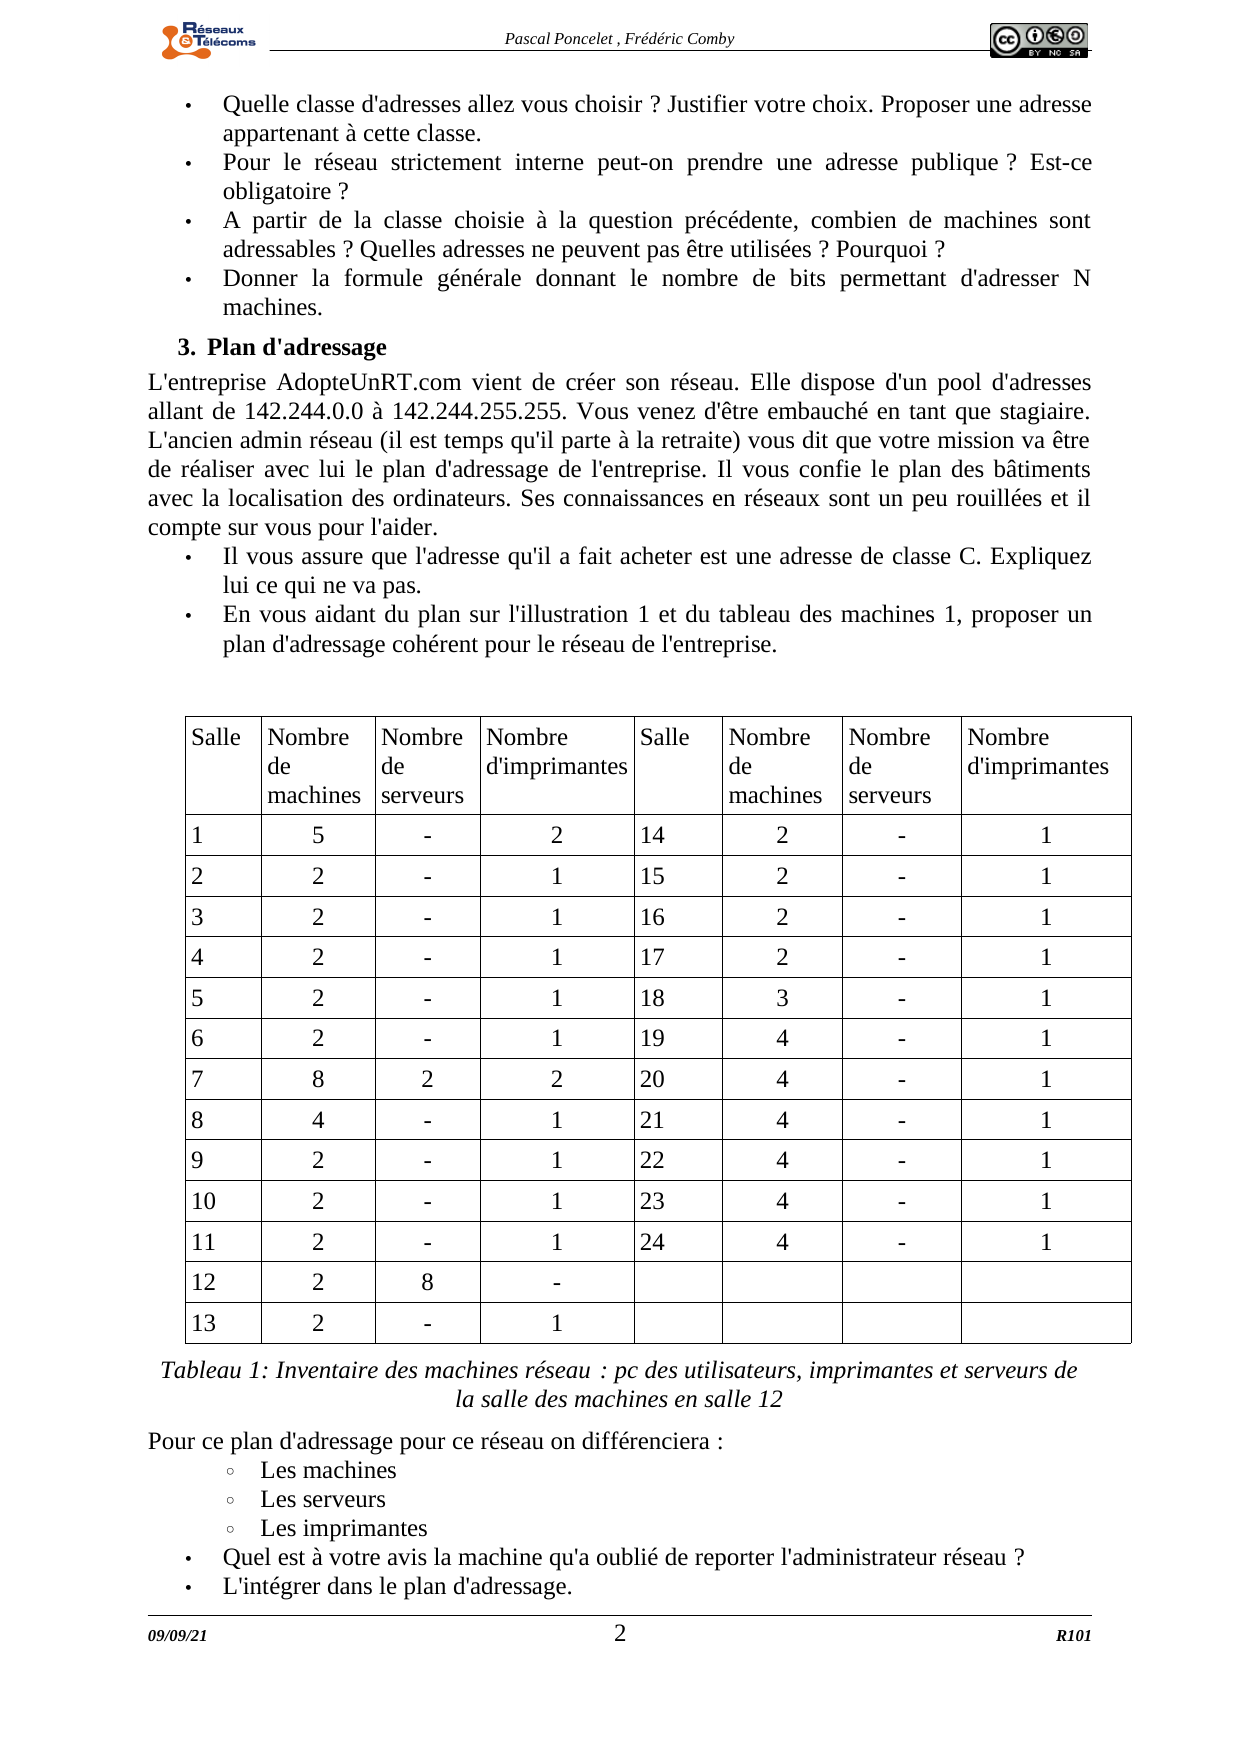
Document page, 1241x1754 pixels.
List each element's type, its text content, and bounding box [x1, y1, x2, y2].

table_cell 4 [723, 1019, 842, 1058]
table_cell - [843, 1059, 961, 1099]
table_cell [723, 1262, 842, 1302]
table_cell [843, 1262, 961, 1302]
table_cell 7 [186, 1059, 261, 1099]
table_cell 24 [635, 1222, 722, 1261]
table_cell - [376, 978, 480, 1017]
table_cell 3 [723, 978, 842, 1017]
table_cell 1 [481, 978, 634, 1017]
table_cell 1 [481, 1303, 634, 1342]
text Pour ce plan d'adressage pour ce réseau on différenciera : [148, 1426, 1092, 1455]
table_cell 8 [186, 1100, 261, 1139]
table_cell - [376, 1019, 480, 1058]
table_cell 2 [262, 1019, 375, 1058]
table_cell 1 [962, 815, 1131, 855]
picture [147, 14, 270, 67]
table_cell - [376, 1181, 480, 1221]
list L'intégrer dans le plan d'adressage. [185, 1571, 1092, 1600]
table_cell 13 [186, 1303, 261, 1342]
table_cell 2 [262, 978, 375, 1017]
table_cell 2 [723, 815, 842, 855]
table_cell 2 [262, 856, 375, 896]
table_cell 14 [635, 815, 722, 855]
list Pour le réseau strictement interne peut-on prendre une adresse publique ? Est-ce obligatoire ? [185, 147, 1092, 205]
table_cell 4 [262, 1100, 375, 1139]
text L'entreprise AdopteUnRT.com vient de créer son réseau. Elle dispose d'un pool d'adresses allant de 142.244.0.0 à 142.244.255.255. Vous venez d'être embauché en tant que stagiaire. L'ancien admin réseau (il est temps qu'il parte à la retraite) vous dit que votre mission va être de réaliser avec lui le plan d'adressage de l'entreprise. Il vous confie le plan des bâtiments avec la localisation des ordinateurs. Ses connaissances en réseaux sont un peu rouillées et il compte sur vous pour l'aider. [148, 367, 1092, 541]
table_cell 11 [186, 1222, 261, 1261]
table_header Nombre de machines [723, 717, 842, 814]
table_cell 9 [186, 1140, 261, 1180]
table_header Salle [635, 717, 722, 814]
table_cell 1 [962, 897, 1131, 936]
table_cell 3 [186, 897, 261, 936]
table_header Salle [186, 717, 261, 814]
picture [990, 23, 1088, 58]
table_cell 2 [262, 1181, 375, 1221]
list Les serveurs [223, 1484, 1092, 1513]
table_cell 2 [262, 897, 375, 936]
table_cell - [376, 937, 480, 977]
table_cell - [843, 1100, 961, 1139]
table_cell 1 [481, 1222, 634, 1261]
list Les imprimantes [223, 1513, 1092, 1542]
table_cell 4 [723, 1059, 842, 1099]
table_cell 2 [481, 815, 634, 855]
table_cell 6 [186, 1019, 261, 1058]
table_cell 2 [723, 897, 842, 936]
table_cell 2 [262, 1303, 375, 1342]
table_header Nombre de serveurs [843, 717, 961, 814]
table_cell 12 [186, 1262, 261, 1302]
table_cell - [843, 937, 961, 977]
table_cell 1 [962, 1059, 1131, 1099]
list En vous aidant du plan sur l'illustration 1 et du tableau des machines 1, proposer un plan d'adressage cohérent pour le réseau de l'entreprise. [185, 599, 1092, 657]
table_header Nombre de serveurs [376, 717, 480, 814]
table_cell - [843, 897, 961, 936]
table_cell 2 [262, 1140, 375, 1180]
list Il vous assure que l'adresse qu'il a fait acheter est une adresse de classe C. Expliquez lui ce qui ne va pas. [185, 541, 1092, 599]
table_cell 1 [481, 937, 634, 977]
table_cell - [376, 897, 480, 936]
table_cell - [843, 1222, 961, 1261]
table_cell - [376, 1303, 480, 1342]
table_cell 2 [262, 1222, 375, 1261]
table_cell 2 [262, 937, 375, 977]
table_cell 2 [376, 1059, 480, 1099]
table_cell - [843, 978, 961, 1017]
table_cell 1 [481, 1181, 634, 1221]
table_cell 4 [723, 1222, 842, 1261]
table_cell - [376, 1100, 480, 1139]
table_cell - [376, 856, 480, 896]
table_cell 1 [481, 1019, 634, 1058]
table_cell 1 [481, 897, 634, 936]
table_cell - [843, 815, 961, 855]
table_cell - [843, 1181, 961, 1221]
table_cell 20 [635, 1059, 722, 1099]
table_cell 1 [962, 1019, 1131, 1058]
table_cell 4 [186, 937, 261, 977]
table_cell [843, 1303, 961, 1342]
table_cell 1 [962, 1100, 1131, 1139]
table_cell 1 [481, 1100, 634, 1139]
table_cell - [843, 1019, 961, 1058]
table_cell 2 [723, 856, 842, 896]
table_cell 1 [481, 856, 634, 896]
table_header Nombre d'imprimantes [962, 717, 1131, 814]
table_cell - [843, 1140, 961, 1180]
table_cell 5 [262, 815, 375, 855]
text Tableau 1: Inventaire des machines réseau : pc des utilisateurs, imprimantes et serveurs de la salle des machines en salle 12 [148, 1355, 1092, 1413]
table_cell 8 [376, 1262, 480, 1302]
table_cell - [376, 815, 480, 855]
table_cell 1 [962, 937, 1131, 977]
table_cell [635, 1262, 722, 1302]
table_cell - [376, 1222, 480, 1261]
table_cell 2 [723, 937, 842, 977]
table_cell 4 [723, 1100, 842, 1139]
list A partir de la classe choisie à la question précédente, combien de machines sont adressables ? Quelles adresses ne peuvent pas être utilisées ? Pourquoi ? [185, 205, 1092, 263]
table_cell 1 [962, 856, 1131, 896]
table_cell 16 [635, 897, 722, 936]
table_cell 1 [481, 1140, 634, 1180]
table_cell 2 [186, 856, 261, 896]
table_cell 5 [186, 978, 261, 1017]
table_cell 1 [962, 1181, 1131, 1221]
table_cell 1 [186, 815, 261, 855]
list Quel est à votre avis la machine qu'a oublié de reporter l'administrateur réseau ? [185, 1542, 1092, 1571]
subtitle Plan d'adressage [177, 332, 1092, 361]
table_cell [723, 1303, 842, 1342]
list Les machines [223, 1455, 1092, 1484]
table_cell 23 [635, 1181, 722, 1221]
table_cell 15 [635, 856, 722, 896]
table_cell 18 [635, 978, 722, 1017]
table_cell 2 [262, 1262, 375, 1302]
table_cell - [376, 1140, 480, 1180]
list Quelle classe d'adresses allez vous choisir ? Justifier votre choix. Proposer une adresse appartenant à cette classe. [185, 89, 1092, 147]
table_cell 22 [635, 1140, 722, 1180]
table_cell 1 [962, 978, 1131, 1017]
table_cell 21 [635, 1100, 722, 1139]
table_header Nombre d'imprimantes [481, 717, 634, 814]
table_cell [962, 1262, 1131, 1302]
list Donner la formule générale donnant le nombre de bits permettant d'adresser N machines. [185, 263, 1092, 321]
table_cell 2 [481, 1059, 634, 1099]
table_cell - [843, 856, 961, 896]
table_cell [962, 1303, 1131, 1342]
table_cell 1 [962, 1140, 1131, 1180]
table_cell 19 [635, 1019, 722, 1058]
table_cell 17 [635, 937, 722, 977]
table_cell 10 [186, 1181, 261, 1221]
table_cell 8 [262, 1059, 375, 1099]
table_cell 4 [723, 1181, 842, 1221]
table_cell 1 [962, 1222, 1131, 1261]
table_cell - [481, 1262, 634, 1302]
table_cell [635, 1303, 722, 1342]
table_cell 4 [723, 1140, 842, 1180]
table_header Nombre de machines [262, 717, 375, 814]
